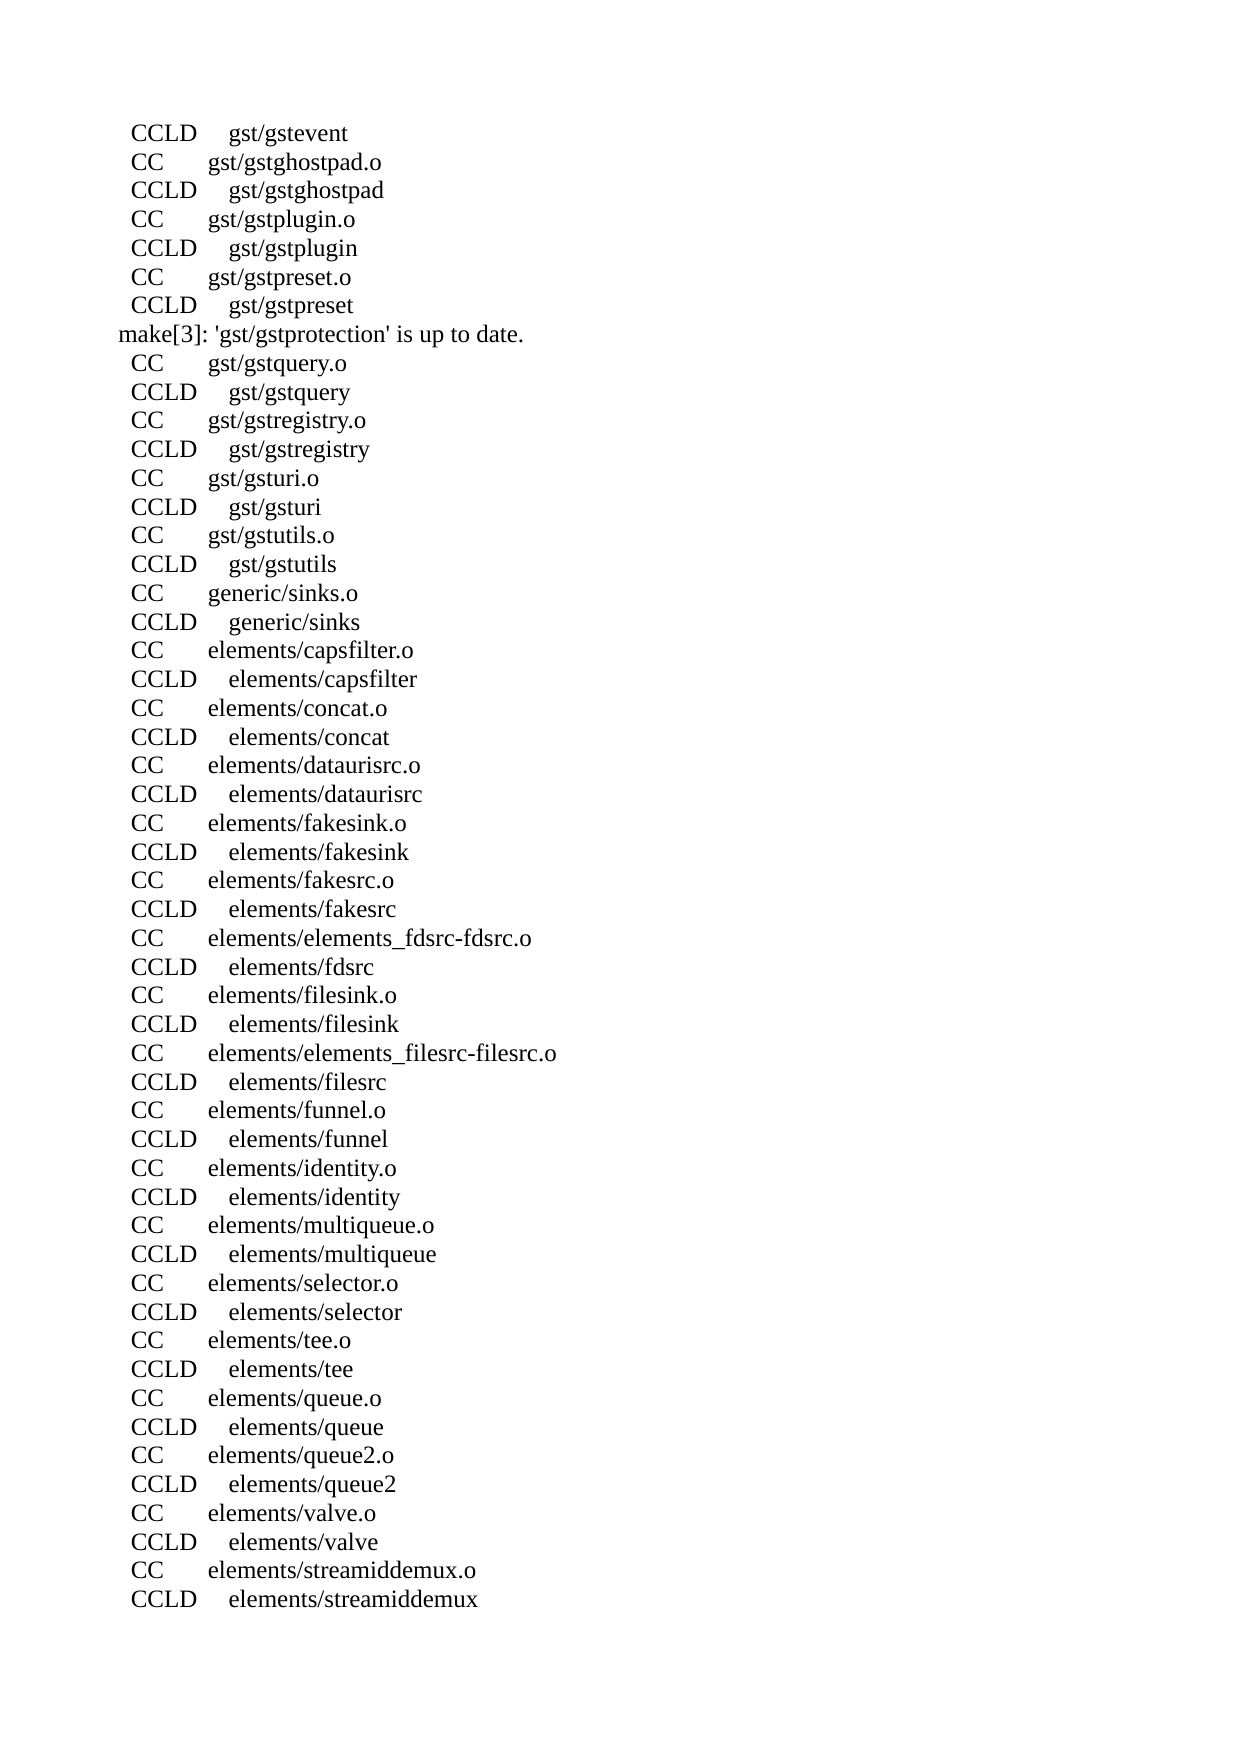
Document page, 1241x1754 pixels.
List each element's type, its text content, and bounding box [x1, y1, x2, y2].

text CCLD elements/identity [118, 1182, 1122, 1211]
text CC elements/identity.o [118, 1153, 1122, 1182]
text CCLD elements/concat [118, 722, 1122, 751]
text CCLD elements/valve [118, 1527, 1122, 1556]
text CCLD gst/gstplugin [118, 233, 1122, 262]
text CCLD elements/capsfilter [118, 664, 1122, 693]
text CC gst/gstquery.o [118, 348, 1122, 377]
text CCLD elements/streamiddemux [118, 1584, 1122, 1613]
text CC elements/selector.o [118, 1268, 1122, 1297]
text CC generic/sinks.o [118, 578, 1122, 607]
text CCLD elements/funnel [118, 1124, 1122, 1153]
text CCLD elements/fdsrc [118, 952, 1122, 981]
text make[3]: 'gst/gstprotection' is up to date. [118, 319, 1122, 348]
text CC elements/concat.o [118, 693, 1122, 722]
text CC gst/gstutils.o [118, 521, 1122, 549]
text CC elements/capsfilter.o [118, 636, 1122, 664]
text CCLD elements/queue2 [118, 1469, 1122, 1498]
text CC gst/gstghostpad.o [118, 147, 1122, 176]
text CC gst/gstregistry.o [118, 406, 1122, 434]
text CC elements/fakesrc.o [118, 866, 1122, 894]
text CCLD elements/selector [118, 1297, 1122, 1326]
text CC elements/streamiddemux.o [118, 1556, 1122, 1584]
text CC elements/multiqueue.o [118, 1211, 1122, 1239]
text CC elements/dataurisrc.o [118, 751, 1122, 779]
text CCLD elements/filesink [118, 1009, 1122, 1038]
text CC elements/queue2.o [118, 1441, 1122, 1469]
text CCLD gst/gstpreset [118, 291, 1122, 319]
text CC gst/gstplugin.o [118, 204, 1122, 233]
text CCLD elements/fakesrc [118, 894, 1122, 923]
text CCLD generic/sinks [118, 607, 1122, 636]
text CC elements/elements_fdsrc-fdsrc.o [118, 923, 1122, 952]
text CC gst/gstpreset.o [118, 262, 1122, 291]
text CCLD gst/gstquery [118, 377, 1122, 406]
text CCLD elements/fakesink [118, 837, 1122, 866]
text CCLD gst/gstregistry [118, 434, 1122, 463]
text CC elements/funnel.o [118, 1096, 1122, 1124]
text CCLD gst/gstevent [118, 118, 1122, 147]
text CCLD gst/gsturi [118, 492, 1122, 521]
text CC elements/fakesink.o [118, 808, 1122, 837]
text CC elements/filesink.o [118, 981, 1122, 1009]
text CC gst/gsturi.o [118, 463, 1122, 492]
text CC elements/tee.o [118, 1326, 1122, 1354]
text CCLD gst/gstghostpad [118, 176, 1122, 204]
text CCLD elements/filesrc [118, 1067, 1122, 1096]
text CCLD elements/dataurisrc [118, 779, 1122, 808]
text CCLD gst/gstutils [118, 549, 1122, 578]
text CCLD elements/multiqueue [118, 1239, 1122, 1268]
text CCLD elements/queue [118, 1412, 1122, 1441]
text CCLD elements/tee [118, 1354, 1122, 1383]
text CC elements/valve.o [118, 1498, 1122, 1527]
text CC elements/queue.o [118, 1383, 1122, 1412]
text CC elements/elements_filesrc-filesrc.o [118, 1038, 1122, 1067]
